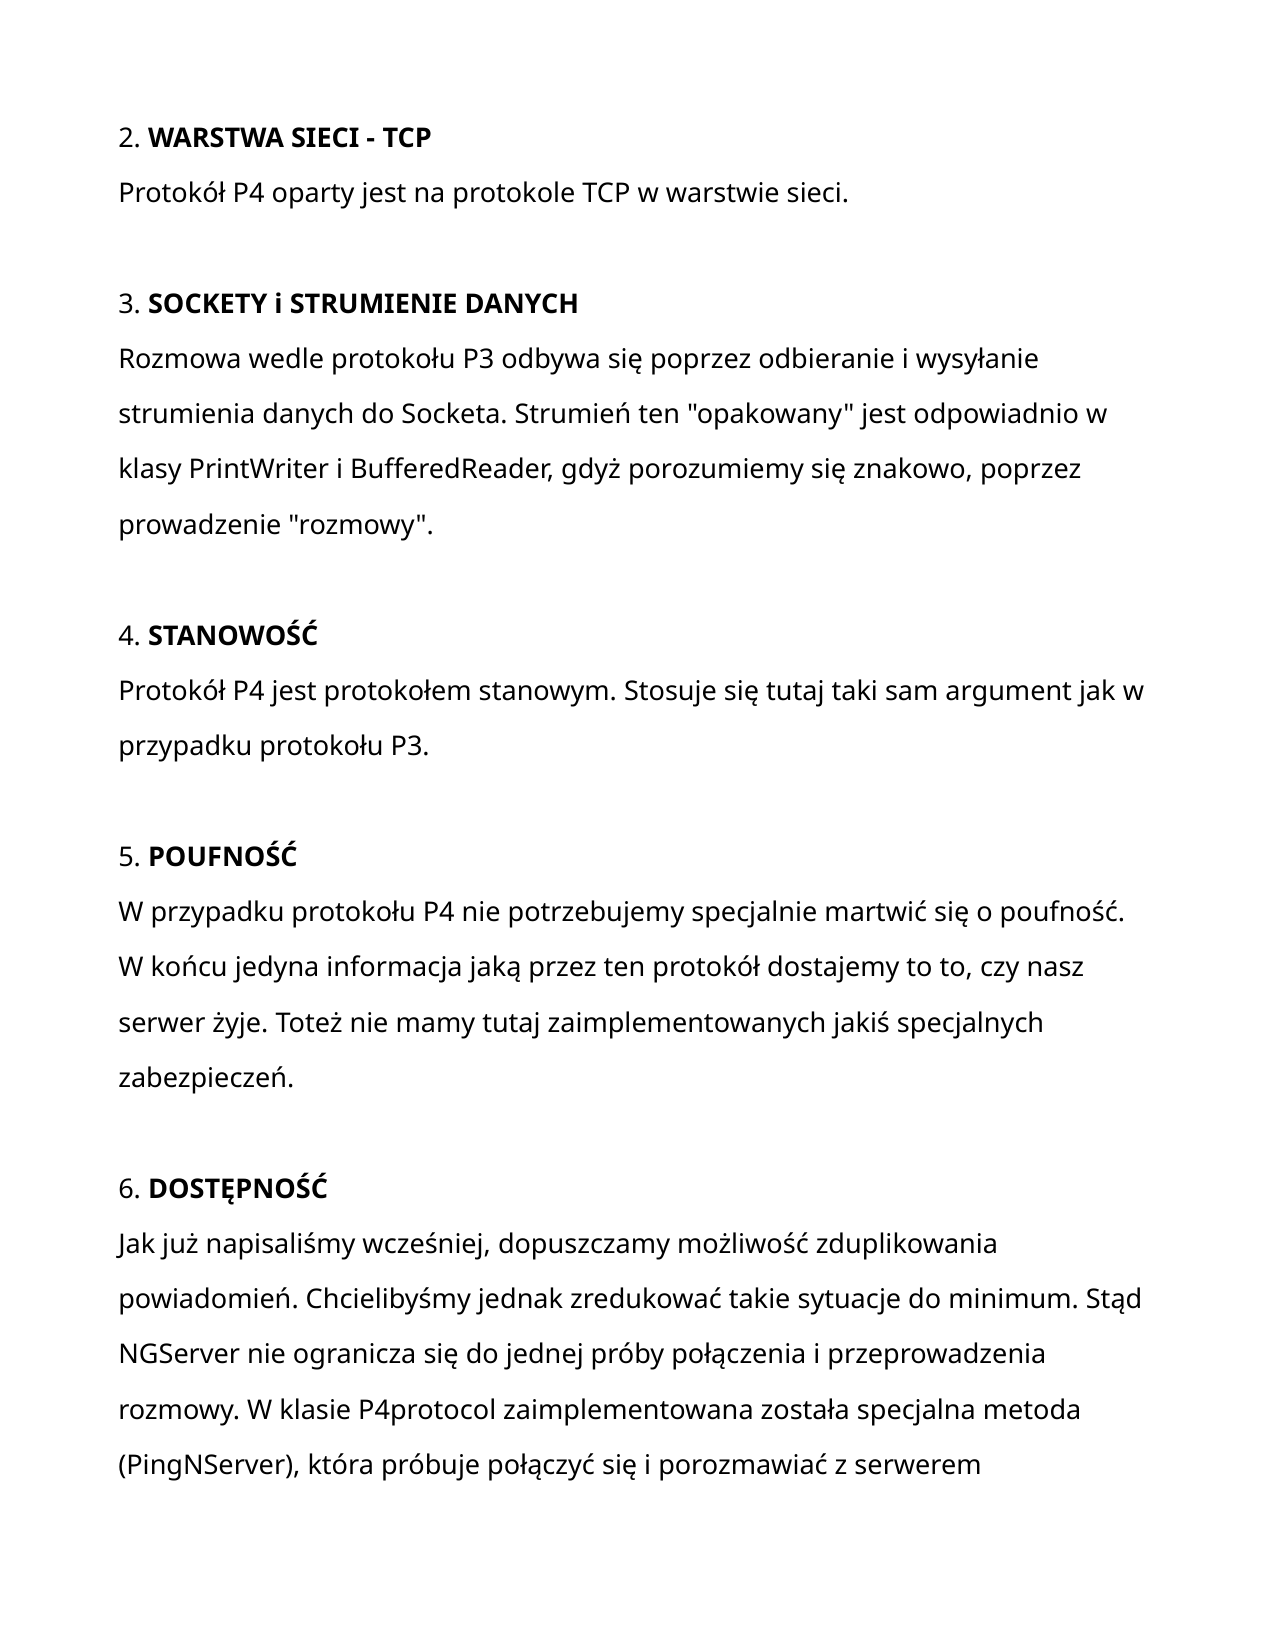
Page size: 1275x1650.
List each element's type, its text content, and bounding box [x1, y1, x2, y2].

text W przypadku protokołu P4 nie potrzebujemy specjalnie martwić się o poufność. W końcu jedyna informacja jaką przez ten protokół dostajemy to to, czy nasz serwer żyje. Toteż nie mamy tutaj zaimplementowanych jakiś specjalnych zabezpieczeń. [118, 892, 1157, 1095]
text Protokół P4 jest protokołem stanowym. Stosuje się tutaj taki sam argument jak w przypadku protokołu P3. [118, 671, 1157, 763]
text Protokół P4 oparty jest na protokole TCP w warstwie sieci. [118, 173, 1157, 210]
text Jak już napisaliśmy wcześniej, dopuszczamy możliwość zduplikowania powiadomień. Chcielibyśmy jednak zredukować takie sytuacje do minimum. Stąd NGServer nie ogranicza się do jednej próby połączenia i przeprowadzenia rozmowy. W klasie P4protocol zaimplementowana została specjalna metoda (PingNServer), która próbuje połączyć się i porozmawiać z serwerem [118, 1224, 1157, 1482]
text 4. STANOWOŚĆ [118, 616, 1157, 653]
text 2. WARSTWA SIECI - TCP [118, 118, 1157, 155]
text 3. SOCKETY i STRUMIENIE DANYCH [118, 284, 1157, 321]
text 6. DOSTĘPNOŚĆ [118, 1169, 1157, 1206]
text 5. POUFNOŚĆ [118, 837, 1157, 874]
text Rozmowa wedle protokołu P3 odbywa się poprzez odbieranie i wysyłanie strumienia danych do Socketa. Strumień ten "opakowany" jest odpowiadnio w klasy PrintWriter i BufferedReader, gdyż porozumiemy się znakowo, poprzez prowadzenie "rozmowy". [118, 339, 1157, 542]
